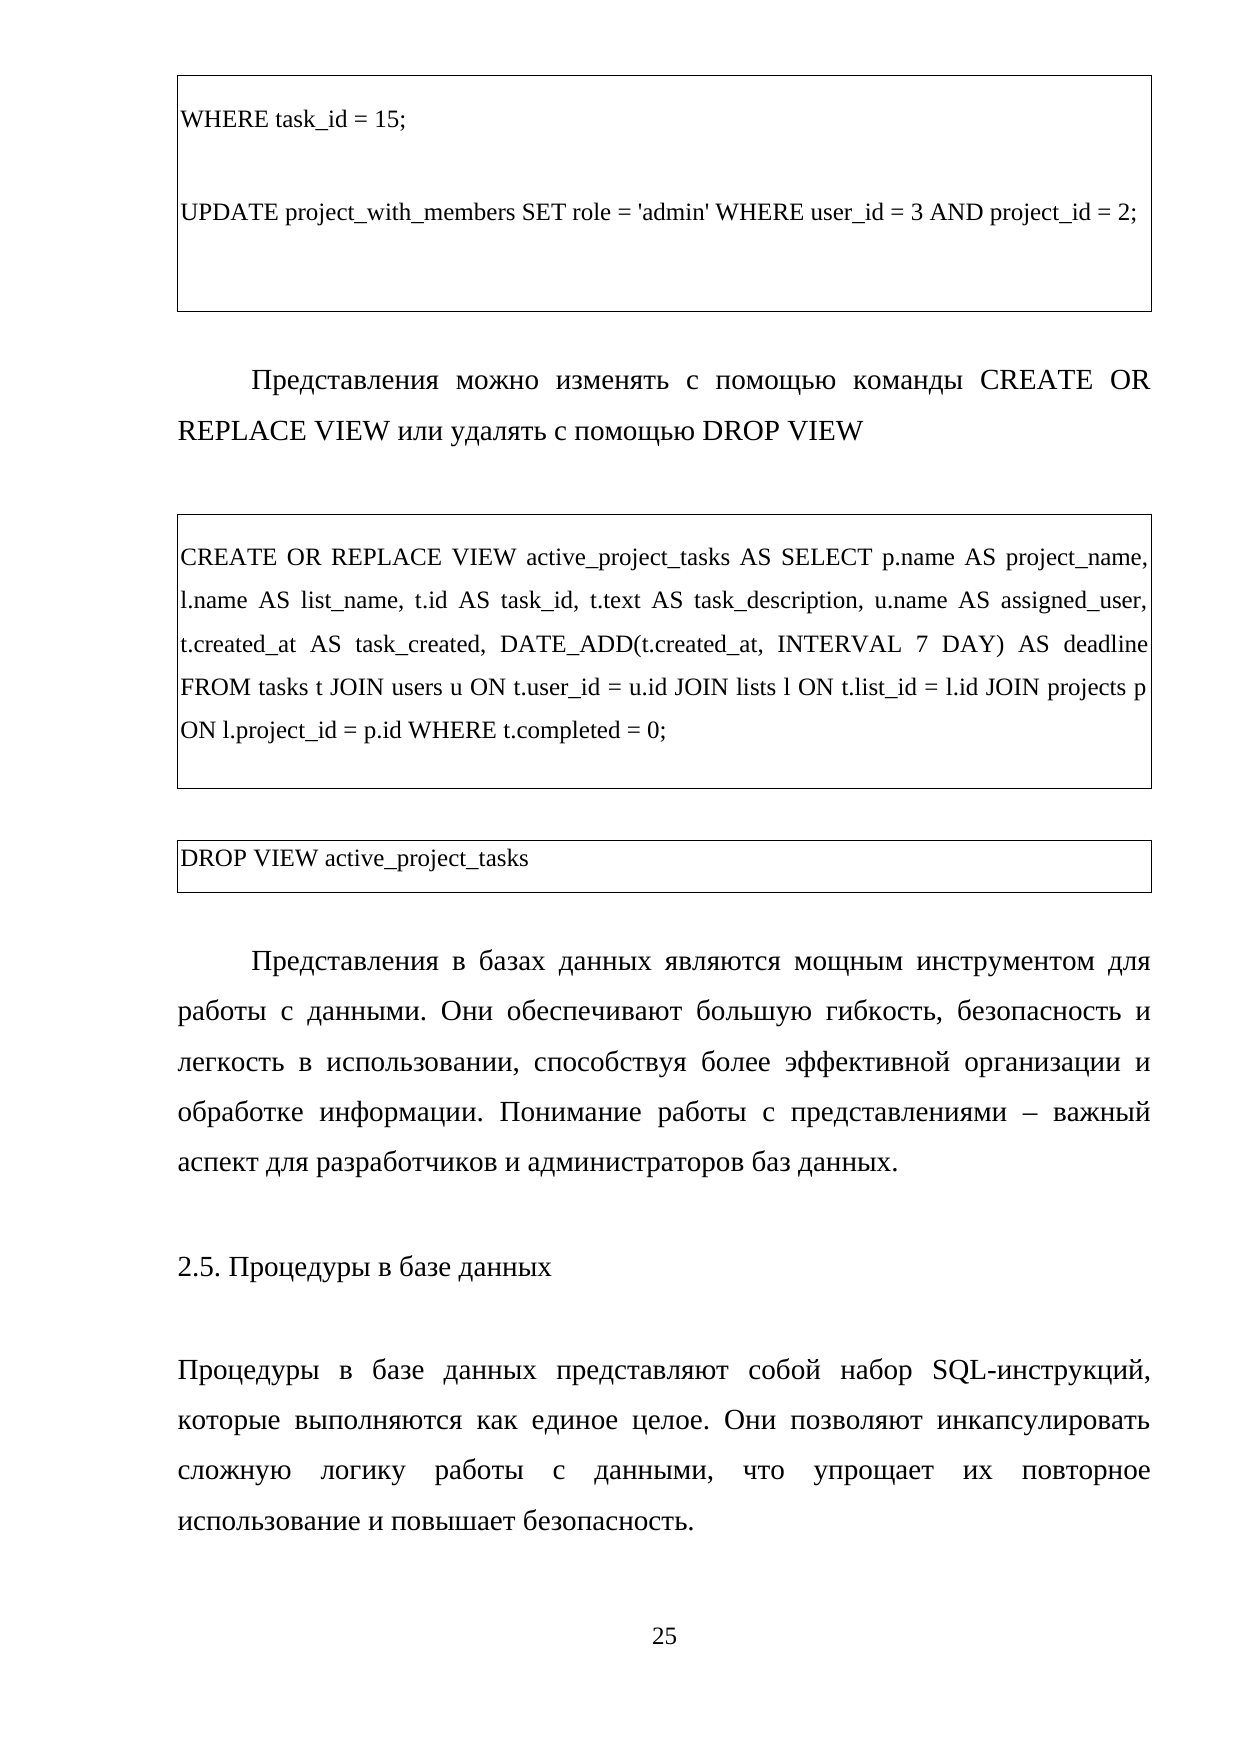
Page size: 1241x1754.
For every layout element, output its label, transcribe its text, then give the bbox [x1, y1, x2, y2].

text Представления в базах данных являются мощным инструментом для работы с данными. Они обеспечивают большую гибкость, безопасность и легкость в использовании, способствуя более эффективной организации и обработке информации. Понимание работы с представлениями – важный аспект для разработчиков и администраторов баз данных. [177, 943, 1152, 1178]
table_header DROP VIEW active_project_tasks [178, 841, 1151, 892]
text Процедуры в базе данных представляют собой набор SQL-инструкций, которые выполняются как единое целое. Они позволяют инкапсулировать сложную логику работы с данными, что упрощает их повторное использование и повышает безопасность. [177, 1352, 1152, 1536]
table_header WHERE task_id = 15; UPDATE project_with_members SET role = 'admin' WHERE user_id = 3 AND project_id = 2; [178, 76, 1151, 311]
subtitle 2.5. Процедуры в базе данных [177, 1249, 1152, 1283]
table_header CREATE OR REPLACE VIEW active_project_tasks AS SELECT p.name AS project_name, l.name AS list_name, t.id AS task_id, t.text AS task_description, u.name AS assigned_user, t.created_at AS task_created, DATE_ADD(t.created_at, INTERVAL 7 DAY) AS deadline FROM tasks t JOIN users u ON t.user_id = u.id JOIN lists l ON t.list_id = l.id JOIN projects p ON l.project_id = p.id WHERE t.completed = 0; [178, 515, 1151, 788]
text Представления можно изменять с помощью команды CREATE OR REPLACE VIEW или удалять с помощью DROP VIEW [177, 362, 1152, 446]
